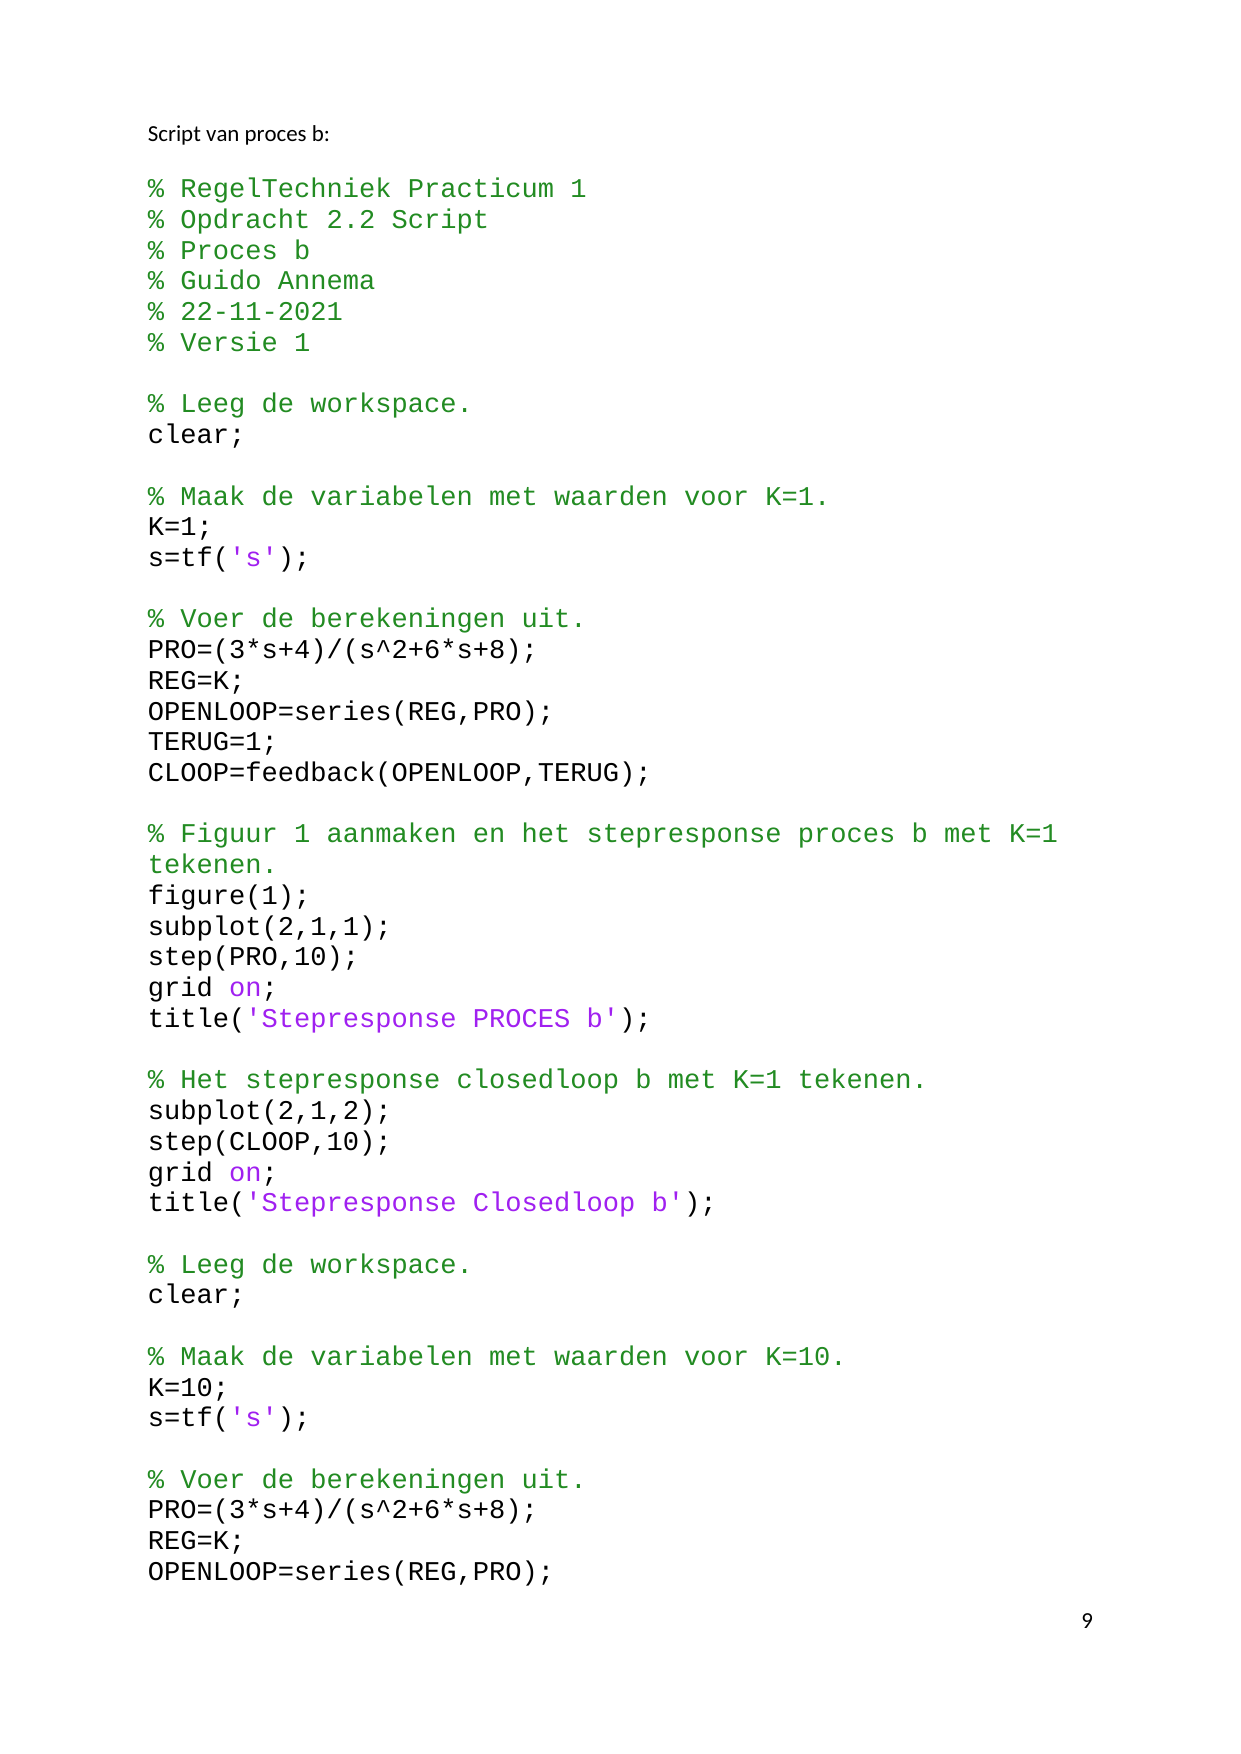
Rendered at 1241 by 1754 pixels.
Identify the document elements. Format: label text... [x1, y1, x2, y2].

text % Figuur 1 aanmaken en het stepresponse proces b met K=1 tekenen. [148, 820, 1093, 882]
text % Versie 1 [148, 329, 1093, 359]
text clear; [148, 421, 1093, 452]
text % Proces b [148, 236, 1093, 267]
text % 22-11-2021 [148, 298, 1093, 329]
text OPENLOOP=series(REG,PRO); [148, 697, 1093, 728]
text subplot(2,1,2); [148, 1097, 1093, 1128]
text REG=K; [148, 667, 1093, 697]
text CLOOP=feedback(OPENLOOP,TERUG); [148, 759, 1093, 789]
text % Leeg de workspace. [148, 1251, 1093, 1281]
text K=10; [148, 1373, 1093, 1404]
text % Het stepresponse closedloop b met K=1 tekenen. [148, 1066, 1093, 1097]
text TERUG=1; [148, 728, 1093, 759]
text clear; [148, 1281, 1093, 1312]
text step(CLOOP,10); [148, 1128, 1093, 1158]
text s=tf('s'); [148, 544, 1093, 574]
text % Guido Annema [148, 267, 1093, 298]
text subplot(2,1,1); [148, 912, 1093, 943]
text PRO=(3*s+4)/(s^2+6*s+8); [148, 1496, 1093, 1527]
text % Voer de berekeningen uit. [148, 605, 1093, 636]
text Script van proces b: % RegelTechniek Practicum 1 [148, 119, 1093, 206]
text title('Stepresponse PROCES b'); [148, 1005, 1093, 1035]
text % Maak de variabelen met waarden voor K=10. [148, 1343, 1093, 1373]
text K=1; [148, 513, 1093, 544]
text figure(1); [148, 882, 1093, 912]
text % Leeg de workspace. [148, 390, 1093, 421]
text REG=K; [148, 1527, 1093, 1558]
text % Opdracht 2.2 Script [148, 206, 1093, 236]
text OPENLOOP=series(REG,PRO); [148, 1558, 1093, 1588]
text grid on; [148, 1158, 1093, 1189]
text % Maak de variabelen met waarden voor K=1. [148, 482, 1093, 513]
text PRO=(3*s+4)/(s^2+6*s+8); [148, 636, 1093, 667]
text % Voer de berekeningen uit. [148, 1466, 1093, 1496]
text step(PRO,10); [148, 943, 1093, 974]
text title('Stepresponse Closedloop b'); [148, 1189, 1093, 1220]
text grid on; [148, 974, 1093, 1005]
text s=tf('s'); [148, 1404, 1093, 1435]
